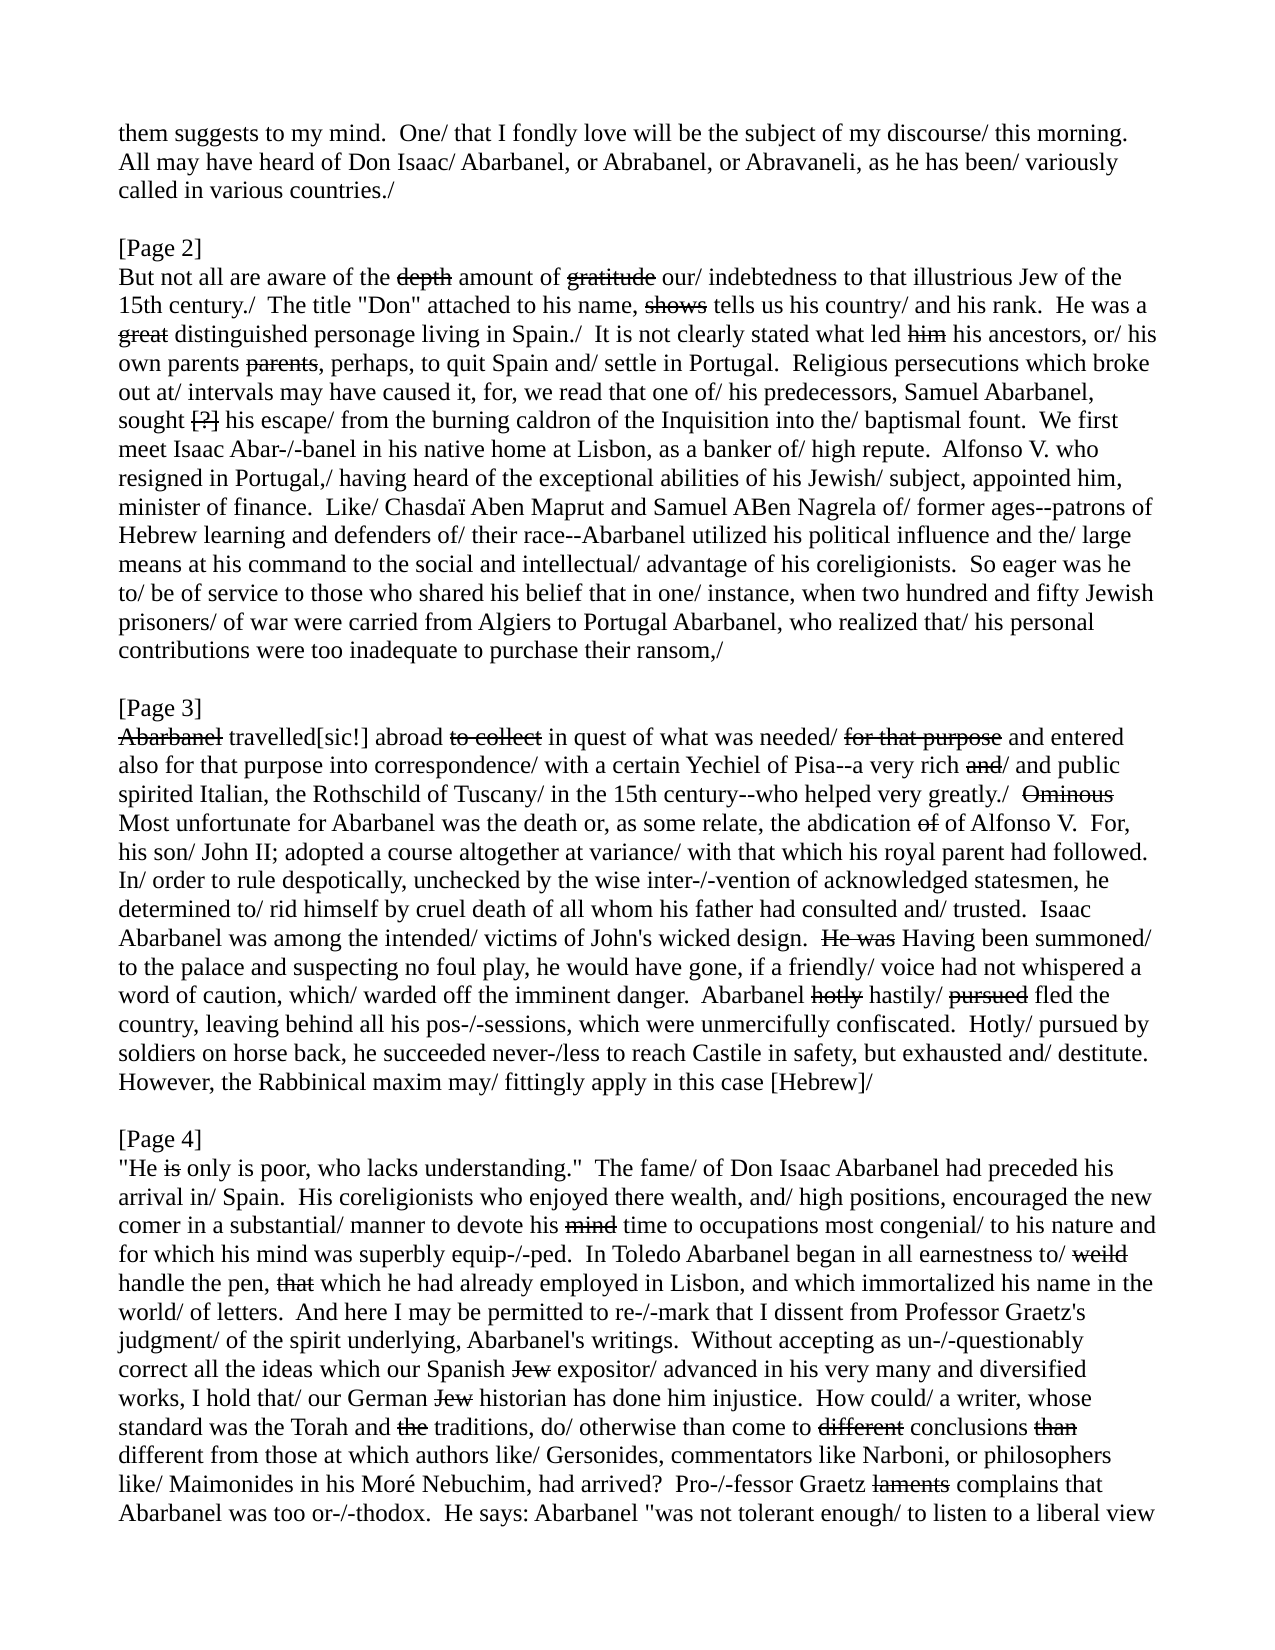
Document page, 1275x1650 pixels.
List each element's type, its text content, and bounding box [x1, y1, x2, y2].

text But not all are aware of the depth amount of gratitude our/ indebtedness to that illustrious Jew of the 15th century./ The title "Don" attached to his name, shows tells us his country/ and his rank. He was a great distinguished personage living in Spain./ It is not clearly stated what led him his ancestors, or/ his own parents parents, perhaps, to quit Spain and/ settle in Portugal. Religious persecutions which broke out at/ intervals may have caused it, for, we read that one of/ his predecessors, Samuel Abarbanel, sought [?] his escape/ from the burning caldron of the Inquisition into the/ baptismal fount. We first meet Isaac Abar-/-banel in his native home at Lisbon, as a banker of/ high repute. Alfonso V. who resigned in Portugal,/ having heard of the exceptional abilities of his Jewish/ subject, appointed him, minister of finance. Like/ Chasdaï Aben Maprut and Samuel ABen Nagrela of/ former ages--patrons of Hebrew learning and defenders of/ their race--Abarbanel utilized his political influence and the/ large means at his command to the social and intellectual/ advantage of his coreligionists. So eager was he to/ be of service to those who shared his belief that in one/ instance, when two hundred and fifty Jewish prisoners/ of war were carried from Algiers to Portugal Abarbanel, who realized that/ his personal contributions were too inadequate to purchase their ransom,/ [118, 262, 1157, 664]
text [Page 3] [118, 693, 1157, 722]
text them suggests to my mind. One/ that I fondly love will be the subject of my discourse/ this morning. All may have heard of Don Isaac/ Abarbanel, or Abrabanel, or Abravaneli, as he has been/ variously called in various countries./ [118, 118, 1157, 204]
text "He is only is poor, who lacks understanding." The fame/ of Don Isaac Abarbanel had preceded his arrival in/ Spain. His coreligionists who enjoyed there wealth, and/ high positions, encouraged the new comer in a substantial/ manner to devote his mind time to occupations most congenial/ to his nature and for which his mind was superbly equip-/-ped. In Toledo Abarbanel began in all earnestness to/ weild handle the pen, that which he had already employed in Lisbon, and which immortalized his name in the world/ of letters. And here I may be permitted to re-/-mark that I dissent from Professor Graetz's judgment/ of the spirit underlying, Abarbanel's writings. Without accepting as un-/-questionably correct all the ideas which our Spanish Jew expositor/ advanced in his very many and diversified works, I hold that/ our German Jew historian has done him injustice. How could/ a writer, whose standard was the Torah and the traditions, do/ otherwise than come to different conclusions than different from those at which authors like/ Gersonides, commentators like Narboni, or philosophers like/ Maimonides in his Moré Nebuchim, had arrived? Pro-/-fessor Graetz laments complains that Abarbanel was too or-/-thodox. He says: Abarbanel "was not tolerant enough/ to listen to a liberal view [118, 1153, 1157, 1527]
text Abarbanel travelled[sic!] abroad to collect in quest of what was needed/ for that purpose and entered also for that purpose into correspondence/ with a certain Yechiel of Pisa--a very rich and/ and public spirited Italian, the Rothschild of Tuscany/ in the 15th century--who helped very greatly./ Ominous Most unfortunate for Abarbanel was the death or, as some relate, the abdication of of Alfonso V. For, his son/ John II; adopted a course altogether at variance/ with that which his royal parent had followed. In/ order to rule despotically, unchecked by the wise inter-/-vention of acknowledged statesmen, he determined to/ rid himself by cruel death of all whom his father had consulted and/ trusted. Isaac Abarbanel was among the intended/ victims of John's wicked design. He was Having been summoned/ to the palace and suspecting no foul play, he would have gone, if a friendly/ voice had not whispered a word of caution, which/ warded off the imminent danger. Abarbanel hotly hastily/ pursued fled the country, leaving behind all his pos-/-sessions, which were unmercifully confiscated. Hotly/ pursued by soldiers on horse back, he succeeded never-/less to reach Castile in safety, but exhausted and/ destitute. However, the Rabbinical maxim may/ fittingly apply in this case [Hebrew]/ [118, 722, 1157, 1096]
text [Page 4] [118, 1124, 1157, 1153]
text [Page 2] [118, 233, 1157, 262]
